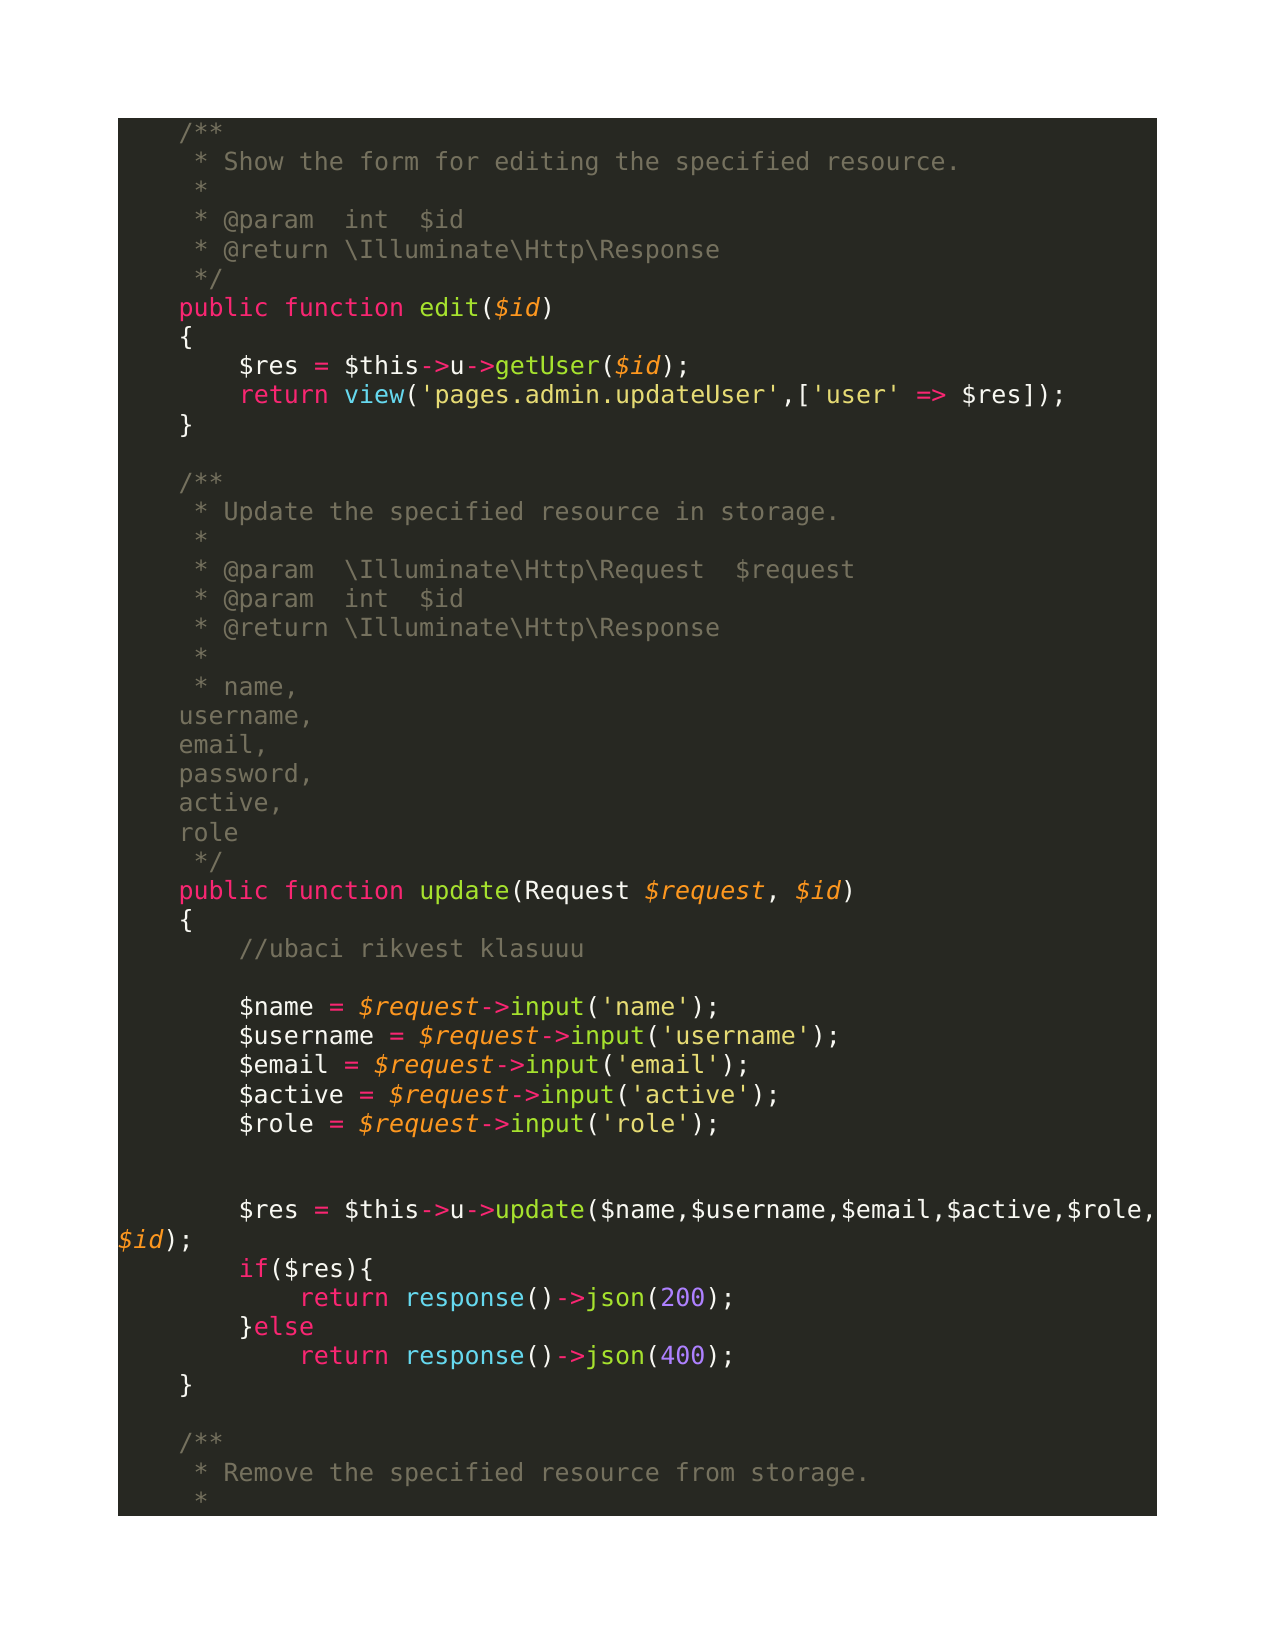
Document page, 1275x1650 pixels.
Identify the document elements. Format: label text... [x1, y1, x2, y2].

text /** * Show the form for editing the specified resource. * * @param int $id * @return \Illuminate\Http\Response */ public function edit($id) { $res = $this->u->getUser($id); return view('pages.admin.updateUser',['user' => $res]); } /** * Update the specified resource in storage. * * @param \Illuminate\Http\Request $request * @param int $id * @return \Illuminate\Http\Response * * name, username, email, password, active, role */ public function update(Request $request, $id) { //ubaci rikvest klasuuu $name = $request->input('name'); $username = $request->input('username'); $email = $request->input('email'); $active = $request->input('active'); $role = $request->input('role'); $res = $this->u->update($name,$username,$email,$active,$role,$id); if($res){ return response()->json(200); }else return response()->json(400); } /** * Remove the specified resource from storage. * [118, 118, 1157, 1516]
